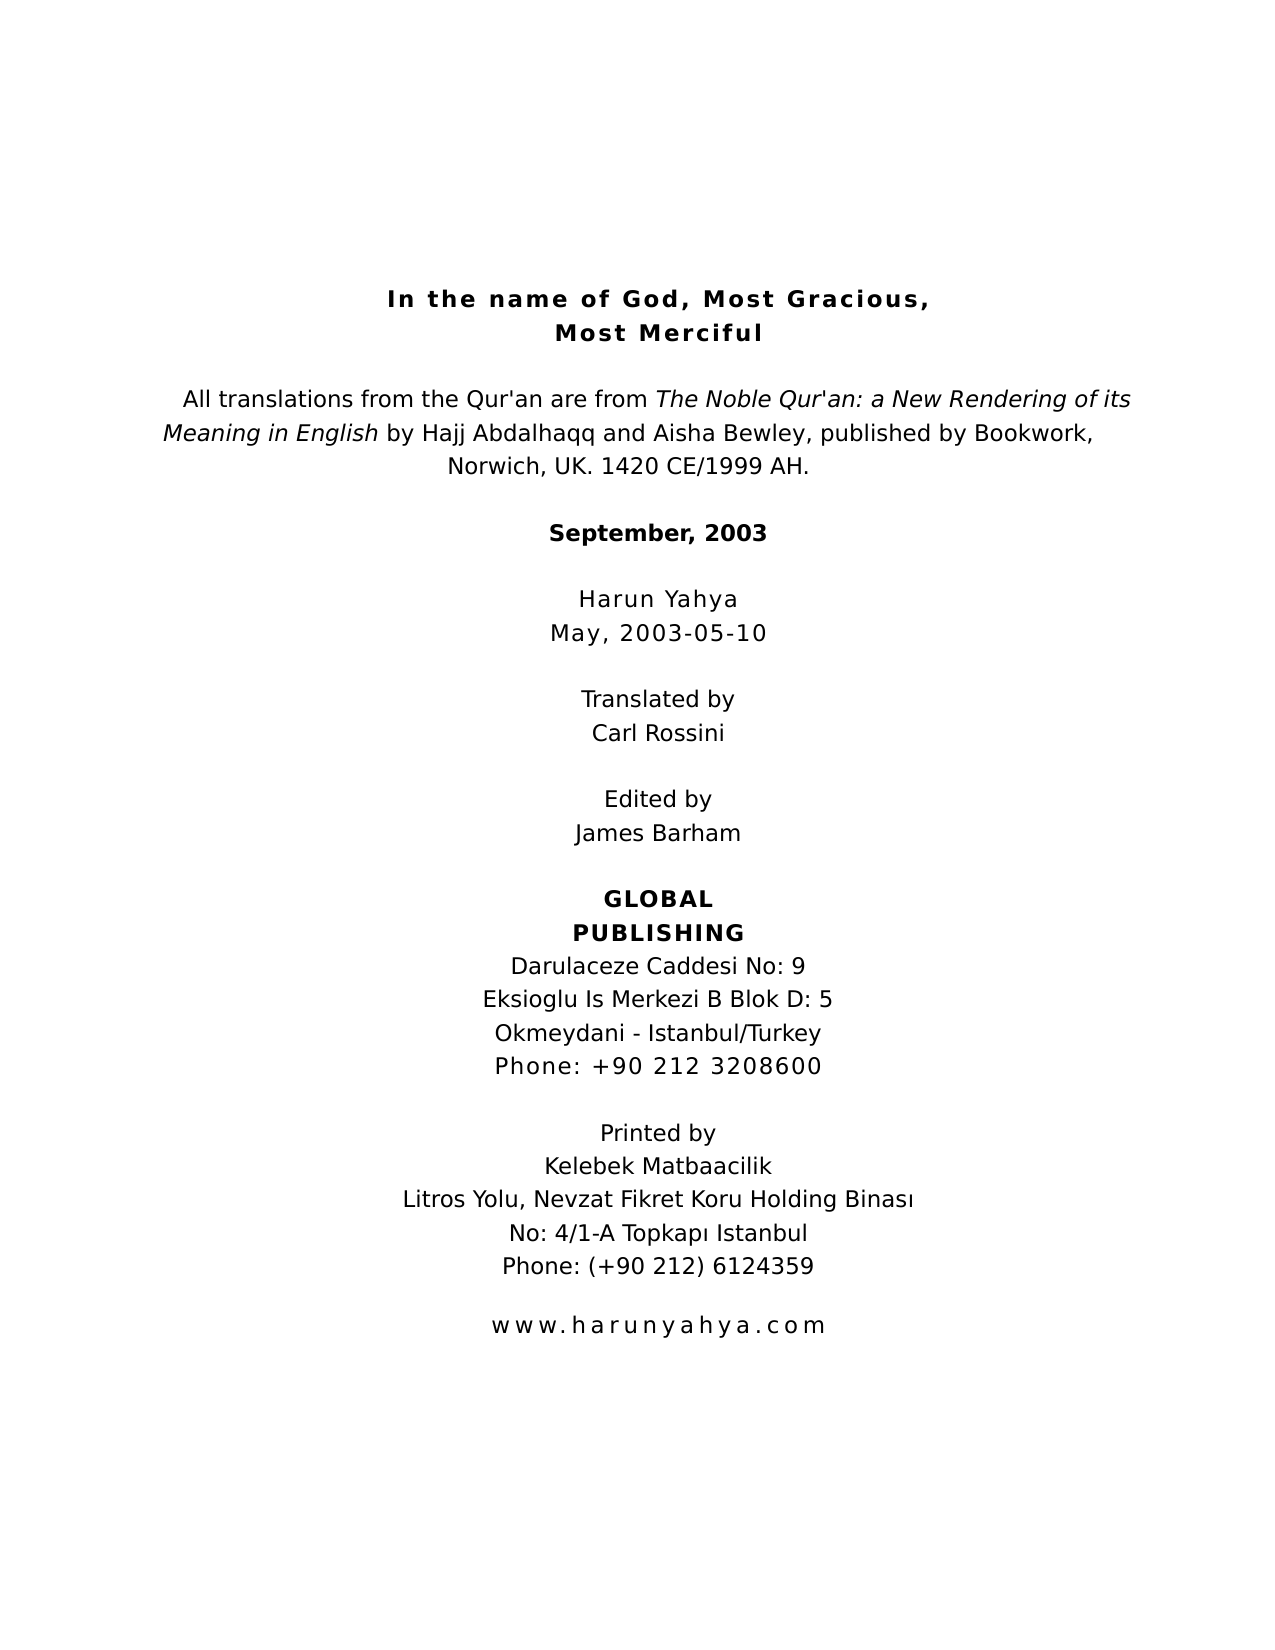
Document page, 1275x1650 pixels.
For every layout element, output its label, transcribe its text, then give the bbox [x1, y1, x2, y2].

text James Barham [112, 814, 1145, 848]
text PUBLISHING [112, 914, 1145, 948]
text www.harunyahya.com [112, 1314, 1145, 1348]
text Carl Rossini [112, 714, 1145, 748]
text In the name of God, Most Gracious, [112, 281, 1145, 314]
text No: 4/1-A Topkapı Istanbul [112, 1214, 1145, 1248]
text Translated by [112, 681, 1145, 714]
text Phone: (+90 212) 6124359 [112, 1248, 1145, 1281]
text Harun Yahya [112, 581, 1145, 614]
text Okmeydani - Istanbul/Turkey [112, 1014, 1145, 1048]
text September, 2003 [112, 514, 1145, 548]
text Phone: +90 212 3208600 [112, 1048, 1145, 1081]
text Edited by [112, 781, 1145, 814]
text Most Merciful [112, 314, 1145, 348]
text Kelebek Matbaacilik [112, 1148, 1145, 1181]
text Litros Yolu, Nevzat Fikret Koru Holding Binası [112, 1181, 1145, 1214]
text GLOBAL [112, 881, 1145, 914]
text Darulaceze Caddesi No: 9 [112, 948, 1145, 981]
text Printed by [112, 1114, 1145, 1148]
text All translations from the Qur'an are from The Noble Qur'an: a New Rendering of its Meaning in English by Hajj Abdalhaqq and Aisha Bewley, published by Bookwork, Norwich, UK. 1420 CE/1999 AH. [112, 381, 1145, 481]
text May, 2003-05-10 [112, 614, 1145, 648]
text Eksioglu Is Merkezi B Blok D: 5 [112, 981, 1145, 1014]
